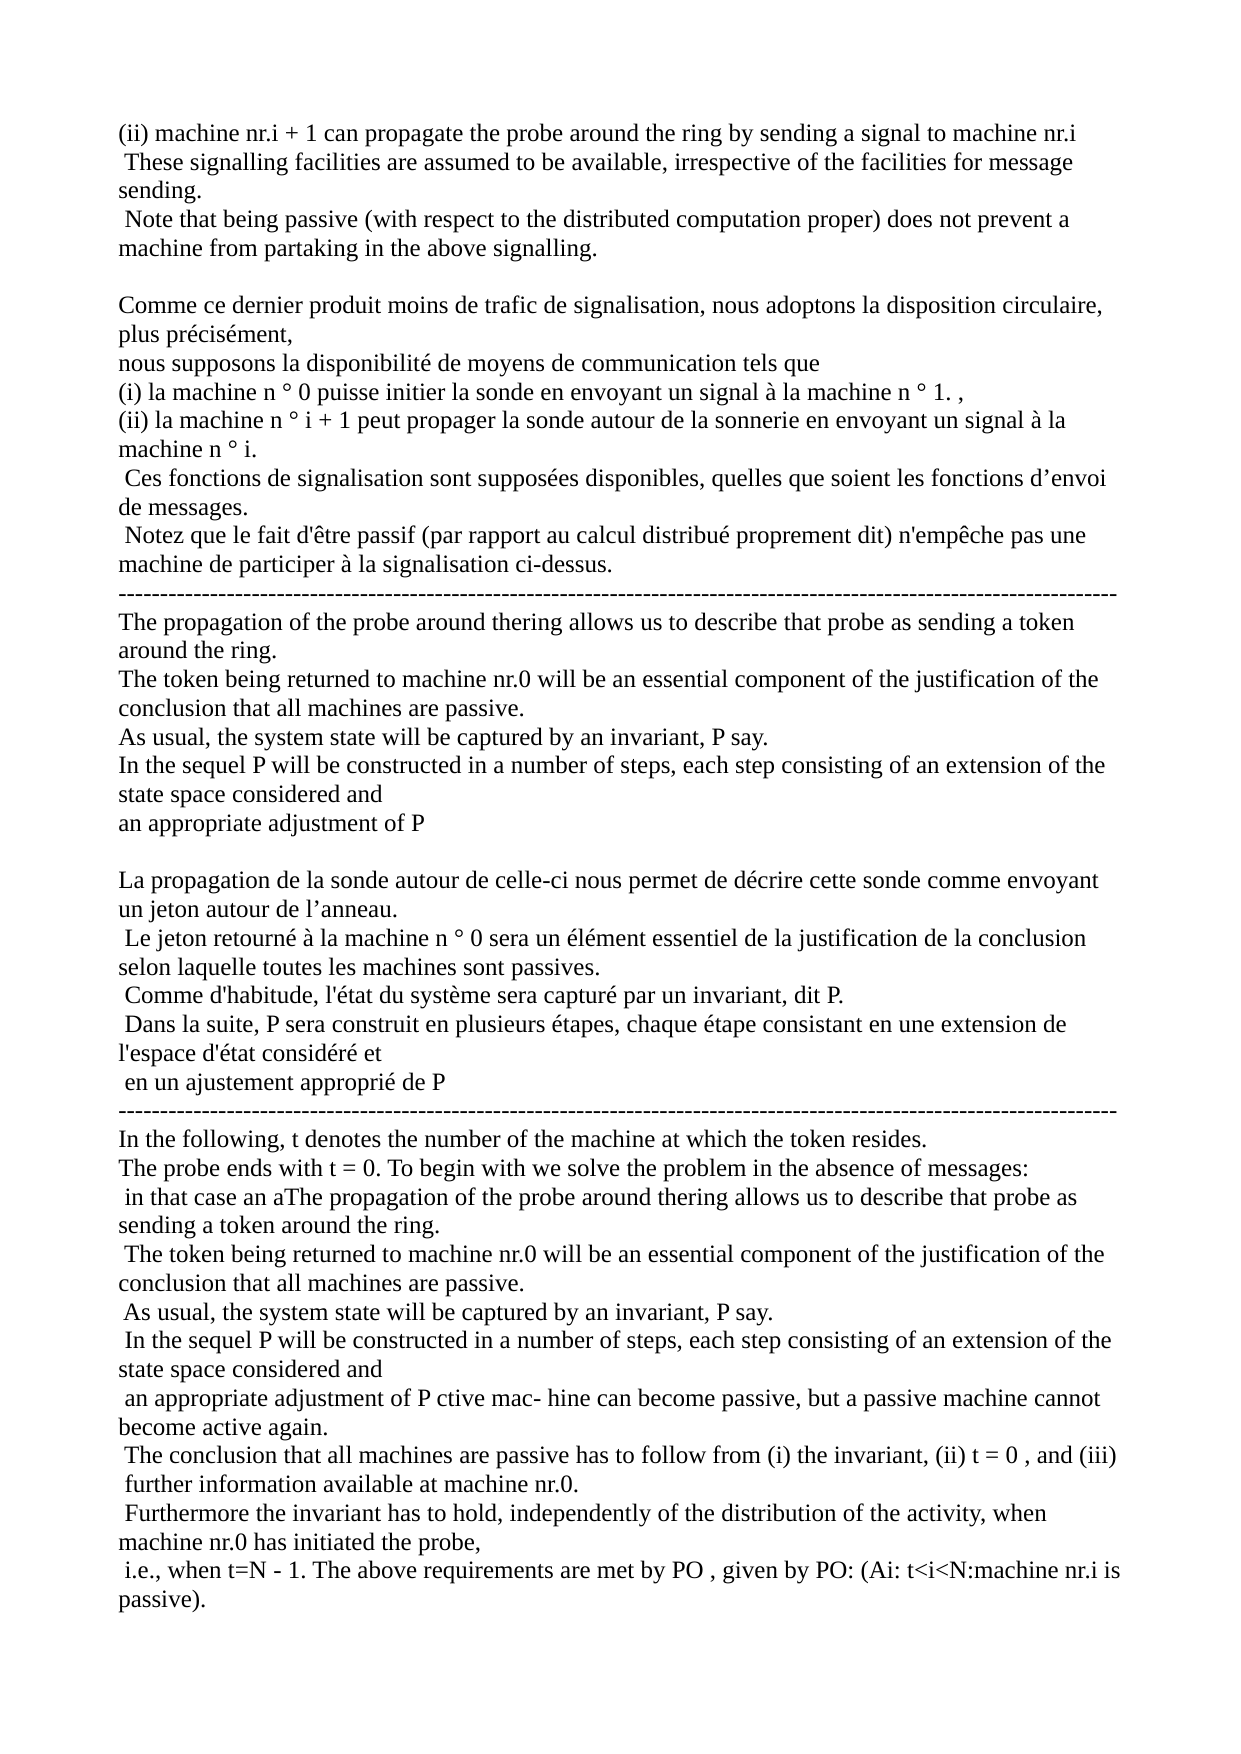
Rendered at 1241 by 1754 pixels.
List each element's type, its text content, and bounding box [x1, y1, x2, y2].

text (ii) machine nr.i + 1 can propagate the probe around the ring by sending a signal to machine nr.i These signalling facilities are assumed to be available, irrespective of the facilities for message sending. Note that being passive (with respect to the distributed computation proper) does not prevent a machine from partaking in the above signalling. Comme ce dernier produit moins de trafic de signalisation, nous adoptons la disposition circulaire, plus précisément, nous supposons la disponibilité de moyens de communication tels que (i) la machine n ° 0 puisse initier la sonde en envoyant un signal à la machine n ° 1. , (ii) la machine n ° i + 1 peut propager la sonde autour de la sonnerie en envoyant un signal à la machine n ° i. Ces fonctions de signalisation sont supposées disponibles, quelles que soient les fonctions d’envoi de messages. Notez que le fait d'être passif (par rapport au calcul distribué proprement dit) n'empêche pas une machine de participer à la signalisation ci-dessus. ------------------------------------------------------------------------------------------------------------------------ The propagation of the probe around thering allows us to describe that probe as sending a token around the ring. The token being returned to machine nr.0 will be an essential component of the justification of the conclusion that all machines are passive. As usual, the system state will be captured by an invariant, P say. In the sequel P will be constructed in a number of steps, each step consisting of an extension of the state space considered and an appropriate adjustment of P La propagation de la sonde autour de celle-ci nous permet de décrire cette sonde comme envoyant un jeton autour de l’anneau. Le jeton retourné à la machine n ° 0 sera un élément essentiel de la justification de la conclusion selon laquelle toutes les machines sont passives. Comme d'habitude, l'état du système sera capturé par un invariant, dit P. Dans la suite, P sera construit en plusieurs étapes, chaque étape consistant en une extension de l'espace d'état considéré et en un ajustement approprié de P ------------------------------------------------------------------------------------------------------------------------ In the following, t denotes the number of the machine at which the token resides. The probe ends with t = 0. To begin with we solve the problem in the absence of messages: in that case an aThe propagation of the probe around thering allows us to describe that probe as sending a token around the ring. The token being returned to machine nr.0 will be an essential component of the justification of the conclusion that all machines are passive. As usual, the system state will be captured by an invariant, P say. In the sequel P will be constructed in a number of steps, each step consisting of an extension of the state space considered and an appropriate adjustment of P ctive mac- hine can become passive, but a passive machine cannot become active again. The conclusion that all machines are passive has to follow from (i) the invariant, (ii) t = 0 , and (iii) further information available at machine nr.0. Furthermore the invariant has to hold, independently of the distribution of the activity, when machine nr.0 has initiated the probe, i.e., when t=N - 1. The above requirements are met by PO , given by PO: (Ai: t<i<N:machine nr.i is passive). [118, 118, 1122, 1613]
